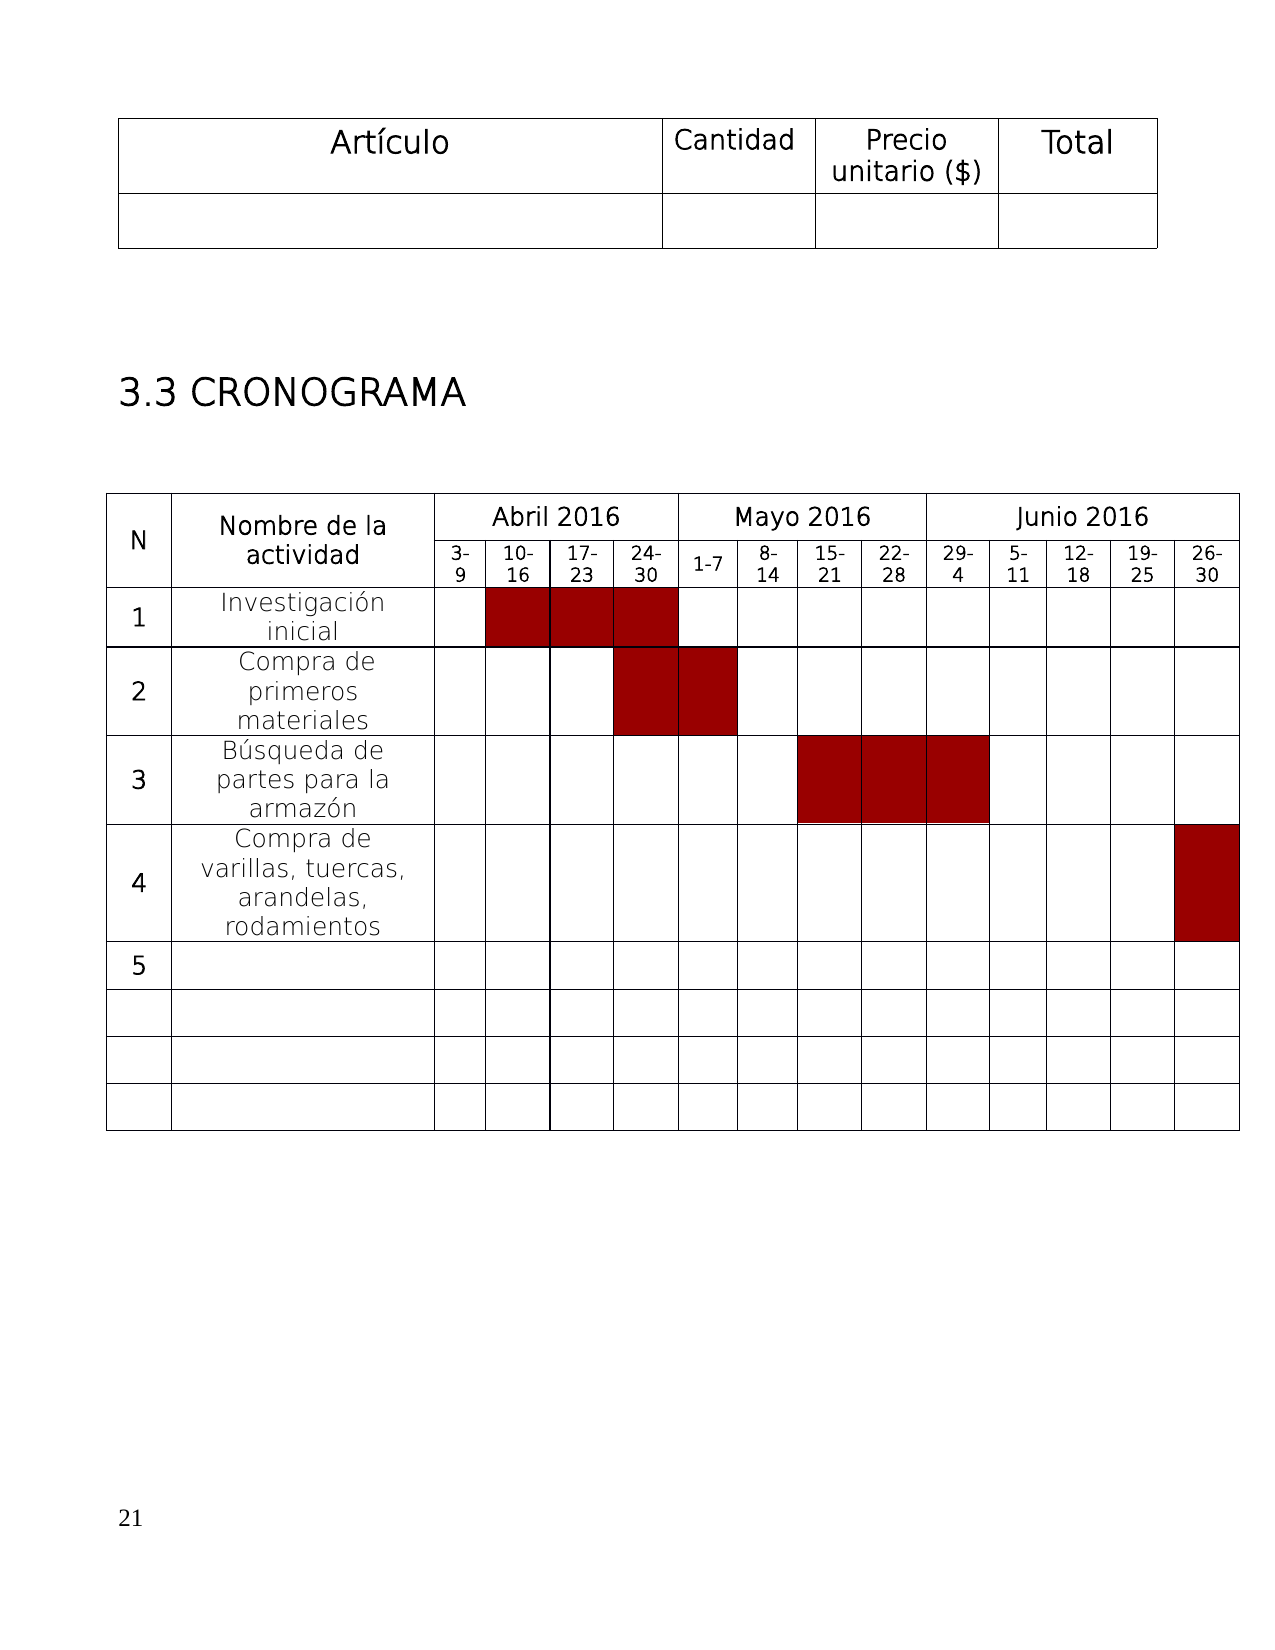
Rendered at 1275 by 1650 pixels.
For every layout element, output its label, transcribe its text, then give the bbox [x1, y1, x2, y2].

table_cell [990, 825, 1046, 941]
table_cell [679, 942, 737, 988]
table_cell [486, 1084, 549, 1130]
table_cell [1175, 736, 1239, 823]
table_cell [798, 1037, 861, 1083]
table_cell [1111, 1084, 1174, 1130]
table_cell [435, 1037, 485, 1083]
table_cell [990, 736, 1046, 823]
table_cell [990, 1084, 1046, 1130]
table_cell [862, 588, 926, 646]
table_cell [1175, 588, 1239, 646]
table_cell 24-30 [614, 541, 678, 587]
table_cell 8-14 [738, 541, 797, 587]
table_cell [1111, 588, 1174, 646]
table_cell Búsqueda de partes para la armazón [172, 736, 434, 823]
table_cell [862, 825, 926, 941]
table_cell 3-9 [435, 541, 485, 587]
table_header Abril 2016 [435, 494, 678, 540]
table_cell [1111, 648, 1174, 735]
table_cell [1111, 990, 1174, 1036]
table_cell [486, 825, 549, 941]
table_cell [679, 588, 737, 646]
table_cell [435, 990, 485, 1036]
table_cell 12-18 [1047, 541, 1110, 587]
table_cell [738, 1084, 797, 1130]
table_cell [486, 736, 549, 823]
table_cell [614, 588, 678, 646]
table_cell [1175, 942, 1239, 988]
table_cell 10-16 [486, 541, 549, 587]
table_cell [990, 648, 1046, 735]
table_cell [1047, 942, 1110, 988]
table_cell [486, 990, 549, 1036]
table_header Junio 2016 [927, 494, 1239, 540]
table_cell 2 [107, 648, 171, 735]
table_cell [614, 736, 678, 823]
table_cell [816, 194, 998, 248]
table_cell [798, 648, 861, 735]
table_cell [1111, 736, 1174, 823]
table_cell Compra de primeros materiales [172, 648, 434, 735]
table_cell [738, 990, 797, 1036]
table_cell [798, 990, 861, 1036]
table_cell [862, 736, 926, 823]
table_cell [1175, 1037, 1239, 1083]
table_cell [1047, 1037, 1110, 1083]
table_cell [798, 588, 861, 646]
table_cell 1 [107, 588, 171, 646]
table_cell [738, 825, 797, 941]
table_cell [679, 648, 737, 735]
table_cell [1047, 1084, 1110, 1130]
table_cell 17-23 [551, 541, 613, 587]
table_header Precio unitario ($) [816, 119, 998, 193]
table_cell [990, 942, 1046, 988]
table_header Cantidad [663, 119, 815, 193]
table_cell Investigación inicial [172, 588, 434, 646]
table_cell [862, 990, 926, 1036]
table_cell [990, 1037, 1046, 1083]
table_cell [1175, 990, 1239, 1036]
table_cell [927, 942, 989, 988]
table_header Total [999, 119, 1157, 193]
table_cell 29-4 [927, 541, 989, 587]
table_cell [990, 588, 1046, 646]
table_cell [927, 588, 989, 646]
table_cell [862, 648, 926, 735]
table_cell [999, 194, 1157, 248]
table_cell [551, 1084, 613, 1130]
table_cell [435, 588, 485, 646]
table_cell [927, 736, 989, 823]
table_cell [798, 736, 861, 823]
table_cell [435, 825, 485, 941]
table_cell [927, 1037, 989, 1083]
table_cell 26-30 [1175, 541, 1239, 587]
table_cell [614, 1084, 678, 1130]
table_cell [927, 1084, 989, 1130]
table_cell [1111, 825, 1174, 941]
table_cell [679, 1084, 737, 1130]
table_header N [107, 494, 171, 587]
table_cell [551, 825, 613, 941]
table_cell [551, 942, 613, 988]
table_cell [486, 588, 549, 646]
table_cell [862, 1084, 926, 1130]
table_cell [614, 648, 678, 735]
table_cell [551, 588, 613, 646]
table_cell [172, 990, 434, 1036]
table_cell [172, 1084, 434, 1130]
table_cell [663, 194, 815, 248]
table_cell [435, 942, 485, 988]
table_cell [1047, 588, 1110, 646]
table_header Mayo 2016 [679, 494, 926, 540]
table_cell [1047, 736, 1110, 823]
table_cell [486, 648, 549, 735]
text 3.3 CRONOGRAMA [118, 370, 1157, 414]
table_cell [551, 736, 613, 823]
table_cell [798, 942, 861, 988]
table_cell [486, 1037, 549, 1083]
table_header Artículo [119, 119, 662, 193]
table_cell [738, 942, 797, 988]
table_cell [1175, 1084, 1239, 1130]
table_cell 1-7 [679, 541, 737, 587]
table_cell [927, 990, 989, 1036]
table_cell [486, 942, 549, 988]
table_cell [927, 825, 989, 941]
table_cell [738, 648, 797, 735]
table_cell [738, 588, 797, 646]
table_cell 5-11 [990, 541, 1046, 587]
table_cell [1047, 825, 1110, 941]
table_cell [614, 1037, 678, 1083]
table_cell [927, 648, 989, 735]
table_cell [1047, 648, 1110, 735]
table_cell [119, 194, 662, 248]
table_cell [551, 648, 613, 735]
table_cell Compra de varillas, tuercas, arandelas, rodamientos [172, 825, 434, 941]
table_cell 15-21 [798, 541, 861, 587]
table_cell 3 [107, 736, 171, 823]
table_header Nombre de la actividad [172, 494, 434, 587]
table_cell [862, 942, 926, 988]
table_cell [738, 1037, 797, 1083]
table_cell [679, 825, 737, 941]
table_cell [738, 736, 797, 823]
table_cell [435, 736, 485, 823]
table_cell 5 [107, 942, 171, 988]
table_cell [107, 1084, 171, 1130]
table_cell [798, 825, 861, 941]
table_cell [1175, 648, 1239, 735]
table_cell [614, 825, 678, 941]
table_cell [107, 990, 171, 1036]
table_cell [551, 990, 613, 1036]
table_cell [1175, 825, 1239, 941]
table_cell [107, 1037, 171, 1083]
table_cell [990, 990, 1046, 1036]
table_cell [679, 990, 737, 1036]
table_cell [862, 1037, 926, 1083]
table_cell [435, 1084, 485, 1130]
table_cell [551, 1037, 613, 1083]
table_cell 4 [107, 825, 171, 941]
table_cell [435, 648, 485, 735]
table_cell [679, 1037, 737, 1083]
table_cell [679, 736, 737, 823]
table_cell 19-25 [1111, 541, 1174, 587]
table_cell [614, 990, 678, 1036]
table_cell [172, 942, 434, 988]
table_cell [1047, 990, 1110, 1036]
table_cell [1111, 942, 1174, 988]
table_cell [172, 1037, 434, 1083]
table_cell [1111, 1037, 1174, 1083]
table_cell [614, 942, 678, 988]
table_cell [798, 1084, 861, 1130]
table_cell 22-28 [862, 541, 926, 587]
